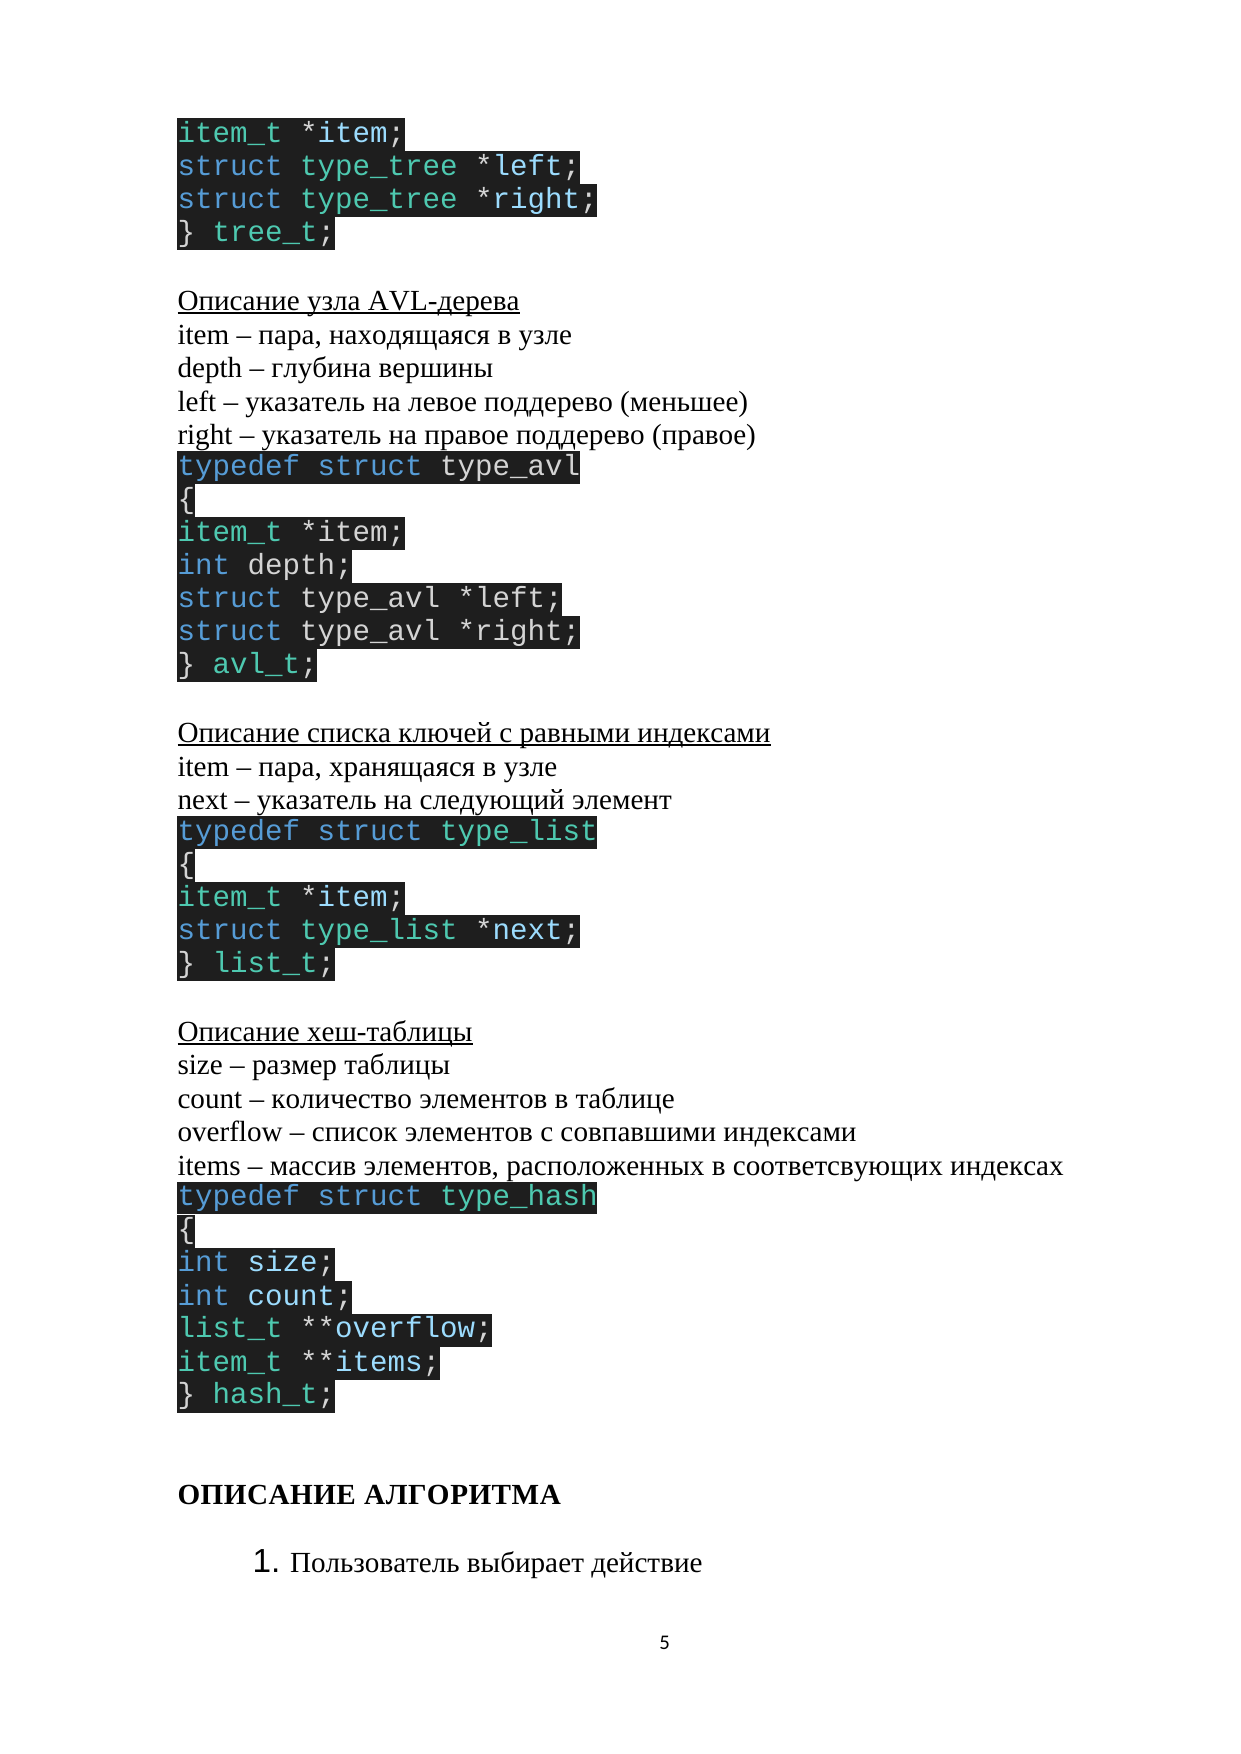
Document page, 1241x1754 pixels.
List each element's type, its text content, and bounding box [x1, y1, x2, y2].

text item – пара, хранящаяся в узле [177, 749, 1152, 782]
text items – массив элементов, расположенных в соответсвующих индексах [177, 1148, 1152, 1182]
text struct type_tree *left; [177, 151, 1152, 184]
text int size; [177, 1248, 1152, 1281]
text typedef struct type_list [177, 816, 1152, 849]
text Описание узла AVL-дерева [177, 283, 1152, 317]
text } avl_t; [177, 649, 1152, 682]
text typedef struct type_hash [177, 1182, 1152, 1214]
text depth – глубина вершины [177, 350, 1152, 384]
text item – пара, находящаяся в узле [177, 317, 1152, 350]
text Описание списка ключей с равными индексами [177, 715, 1152, 749]
text } tree_t; [177, 217, 1152, 250]
text } hash_t; [177, 1380, 1152, 1413]
list Пользователь выбирает действие [252, 1541, 1152, 1579]
text size – размер таблицы [177, 1047, 1152, 1081]
text { [177, 1214, 1152, 1248]
text next – указатель на следующий элемент [177, 782, 1152, 816]
subtitle ОПИСАНИЕ АЛГОРИТМА [177, 1477, 1152, 1511]
text int count; [177, 1281, 1152, 1314]
text { [177, 849, 1152, 882]
text item_t *item; [177, 118, 1152, 151]
text item_t *item; [177, 517, 1152, 550]
text { [177, 484, 1152, 517]
text count – количество элементов в таблице [177, 1081, 1152, 1114]
text struct type_avl *right; [177, 616, 1152, 649]
text struct type_tree *right; [177, 184, 1152, 217]
text item_t **items; [177, 1347, 1152, 1380]
text item_t *item; [177, 882, 1152, 915]
text } list_t; [177, 948, 1152, 981]
text list_t **overflow; [177, 1314, 1152, 1347]
text Описание хеш-таблицы [177, 1014, 1152, 1047]
text right – указатель на правое поддерево (правое) [177, 417, 1152, 451]
text typedef struct type_avl [177, 451, 1152, 484]
text overflow – список элементов с совпавшими индексами [177, 1114, 1152, 1148]
text int depth; [177, 550, 1152, 583]
text left – указатель на левое поддерево (меньшее) [177, 384, 1152, 417]
text struct type_avl *left; [177, 583, 1152, 616]
text struct type_list *next; [177, 915, 1152, 948]
